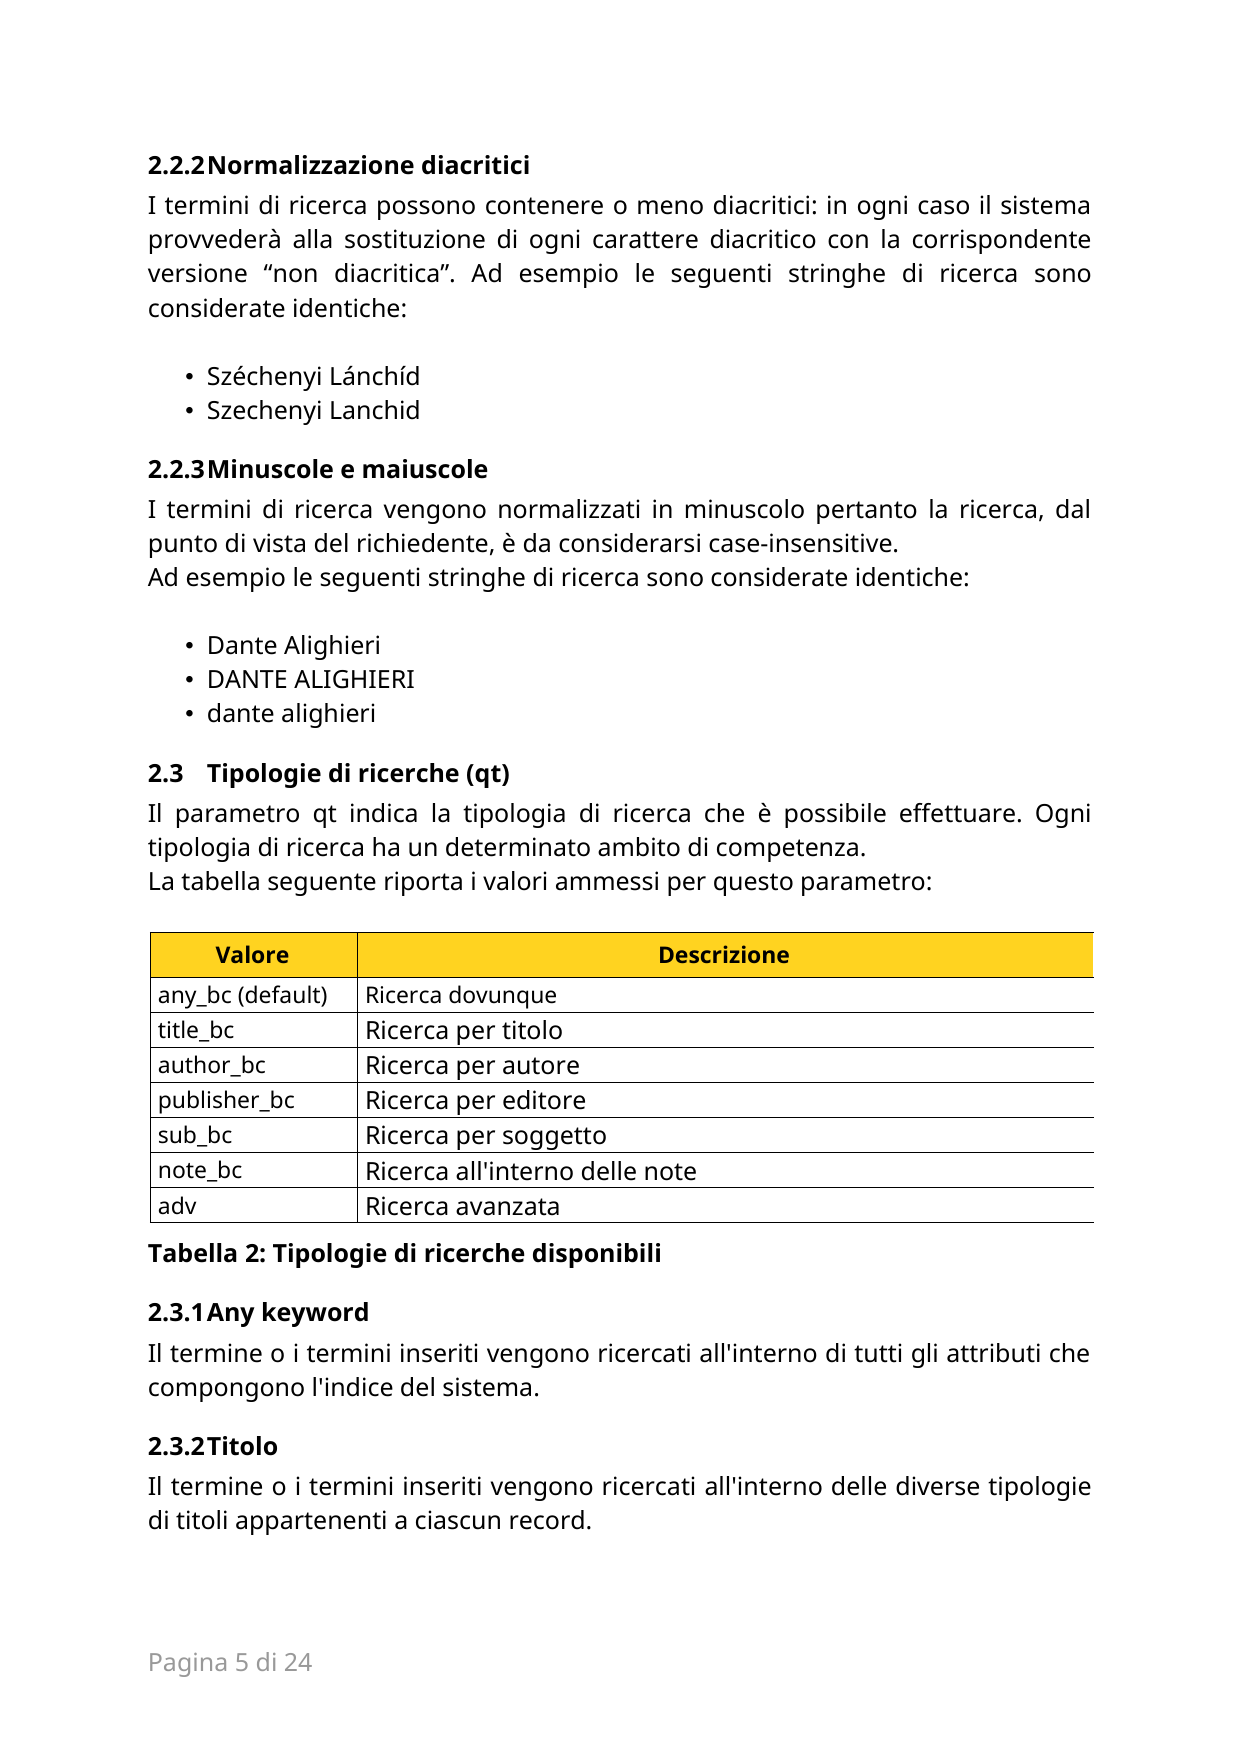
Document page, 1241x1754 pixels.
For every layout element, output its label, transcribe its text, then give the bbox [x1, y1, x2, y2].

table_cell author_bc [151, 1048, 357, 1082]
table_cell Ricerca all'interno delle note [358, 1153, 1093, 1187]
text La tabella seguente riporta i valori ammessi per questo parametro: [148, 864, 1093, 898]
table_cell Ricerca per soggetto [358, 1118, 1093, 1152]
list DANTE ALIGHIERI [185, 662, 1093, 696]
list Szechenyi Lanchid [185, 392, 1093, 426]
table_cell adv [151, 1188, 357, 1222]
list Dante Alighieri [185, 628, 1093, 662]
list Széchenyi Lánchíd [185, 358, 1093, 392]
text I termini di ricerca possono contenere o meno diacritici: in ogni caso il sistema provvederà alla sostituzione di ogni carattere diacritico con la corrispondente versione “non diacritica”. Ad esempio le seguenti stringhe di ricerca sono considerate identiche: [148, 188, 1093, 324]
subtitle Tipologie di ricerche (qt) [148, 755, 1093, 789]
subtitle Normalizzazione diacritici [148, 148, 1093, 182]
table_cell sub_bc [151, 1118, 357, 1152]
text Il termine o i termini inseriti vengono ricercati all'interno delle diverse tipologie di titoli appartenenti a ciascun record. [148, 1469, 1093, 1537]
table_cell publisher_bc [151, 1083, 357, 1117]
table_cell any_bc (default) [151, 978, 357, 1012]
table_cell note_bc [151, 1153, 357, 1187]
table_header Descrizione [358, 933, 1093, 977]
table_cell Ricerca per titolo [358, 1013, 1093, 1047]
text Tabella 2: Tipologie di ricerche disponibili [148, 1236, 1093, 1270]
subtitle Any keyword [148, 1295, 1093, 1329]
table_cell Ricerca avanzata [358, 1188, 1093, 1222]
text Il parametro qt indica la tipologia di ricerca che è possibile effettuare. Ogni tipologia di ricerca ha un determinato ambito di competenza. [148, 796, 1093, 864]
table_cell title_bc [151, 1013, 357, 1047]
table_cell Ricerca dovunque [358, 978, 1093, 1012]
text I termini di ricerca vengono normalizzati in minuscolo pertanto la ricerca, dal punto di vista del richiedente, è da considerarsi case-insensitive. [148, 492, 1093, 560]
subtitle Minuscole e maiuscole [148, 451, 1093, 486]
text Ad esempio le seguenti stringhe di ricerca sono considerate identiche: [148, 560, 1093, 594]
table_header Valore [151, 933, 357, 977]
table_cell Ricerca per editore [358, 1083, 1093, 1117]
list dante alighieri [185, 696, 1093, 730]
subtitle Titolo [148, 1428, 1093, 1462]
table_cell Ricerca per autore [358, 1048, 1093, 1082]
text Il termine o i termini inseriti vengono ricercati all'interno di tutti gli attributi che compongono l'indice del sistema. [148, 1335, 1093, 1403]
